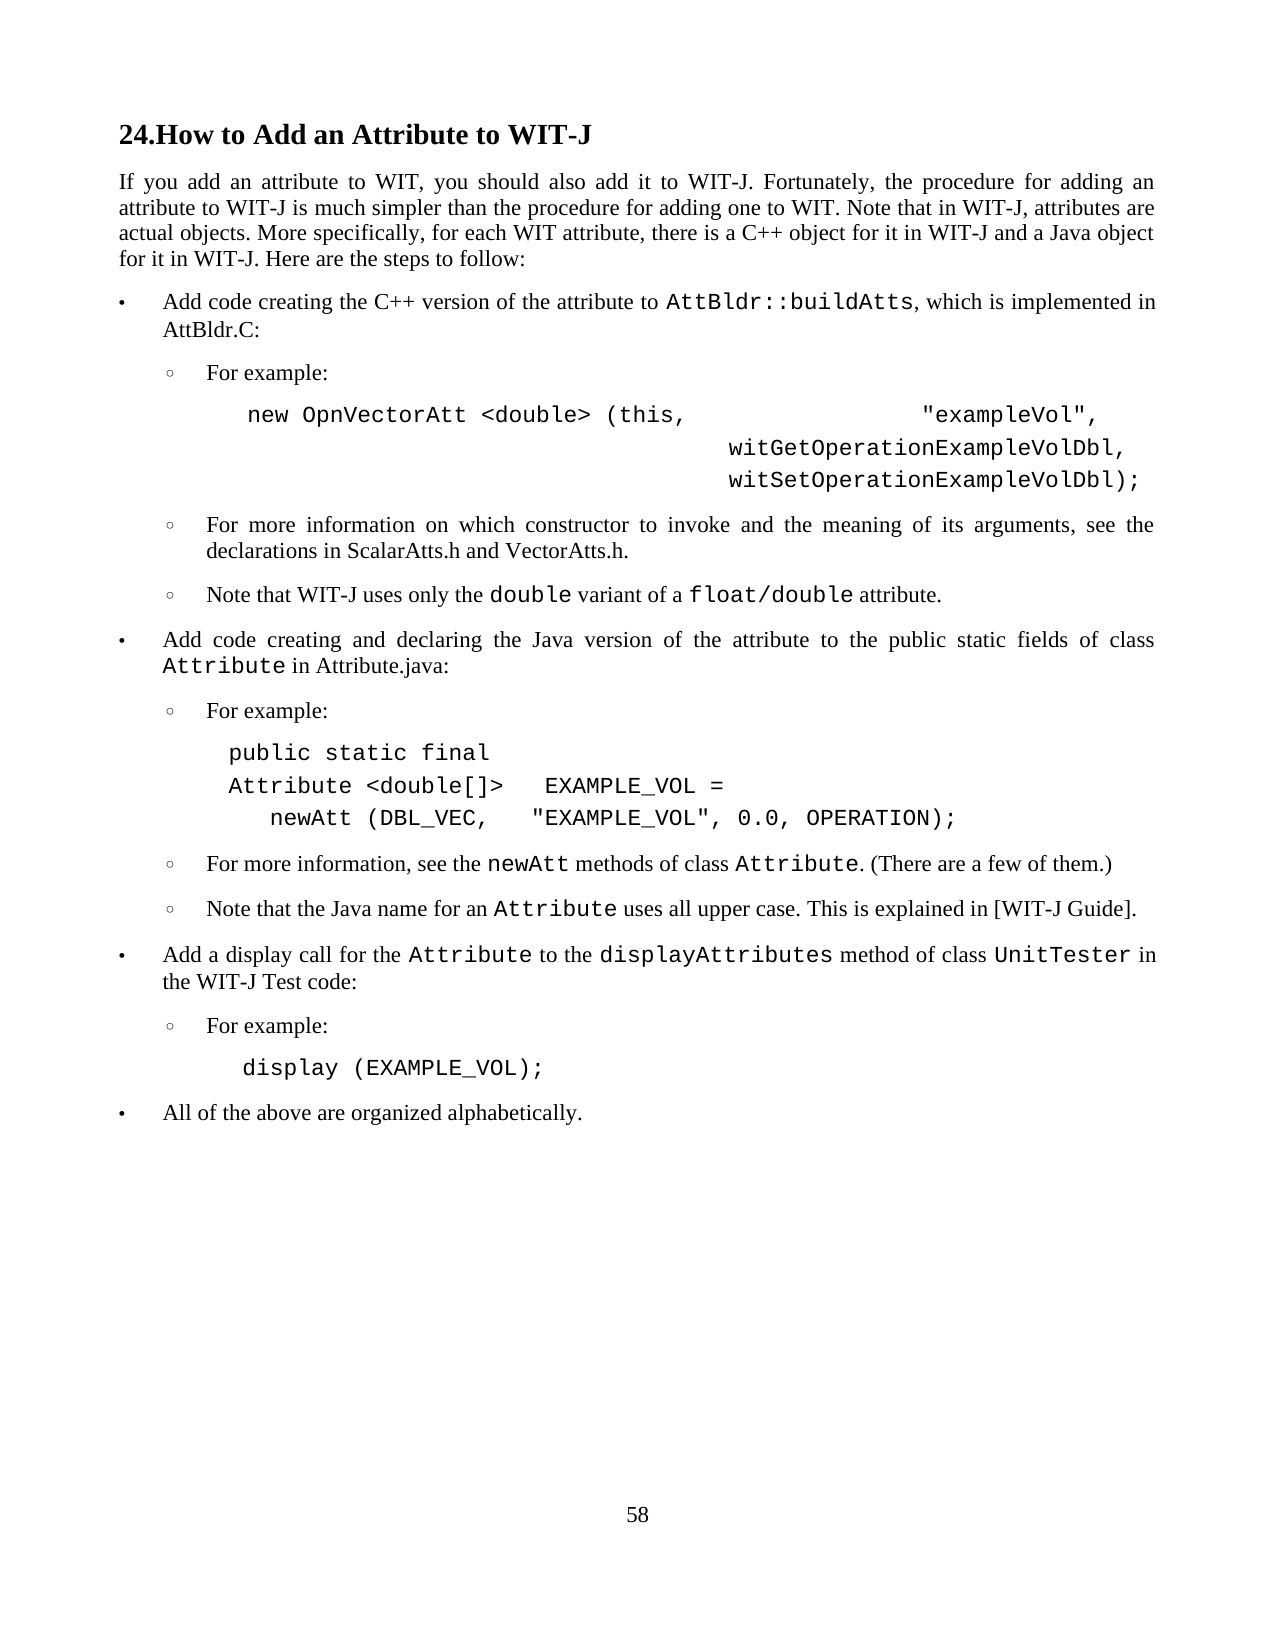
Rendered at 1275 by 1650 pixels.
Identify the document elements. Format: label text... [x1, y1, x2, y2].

text display (EXAMPLE_VOL); [118, 1056, 1156, 1082]
list For example: [162, 698, 1156, 723]
list For more information, see the newAtt methods of class Attribute. (There are a few of them.) [162, 850, 1156, 878]
subtitle How to Add an Attribute to WIT-J [118, 118, 1156, 151]
text newAtt (DBL_VEC, "EXAMPLE_VOL", 0.0, OPERATION); [118, 806, 1156, 832]
list new OpnVectorAtt <double> (this, "exampleVol", [162, 403, 1156, 430]
list Note that WIT-J uses only the double variant of a float/double attribute. [162, 581, 1156, 609]
list Add a display call for the Attribute to the displayAttributes method of class UnitTester in the WIT-J Test code: [118, 941, 1156, 994]
list For example: [162, 1012, 1156, 1038]
text public static final [118, 742, 1156, 768]
list Note that the Java name for an Attribute uses all upper case. This is explained in [WIT-J Guide]. [162, 896, 1156, 923]
text witGetOperationExampleVolDbl, [192, 436, 1156, 462]
list For more information on which constructor to invoke and the meaning of its arguments, see the declarations in ScalarAtts.h and VectorAtts.h. [162, 512, 1156, 563]
list All of the above are organized alphabetically. [118, 1100, 1156, 1126]
text If you add an attribute to WIT, you should also add it to WIT-J. Fortunately, the procedure for adding an attribute to WIT-J is much simpler than the procedure for adding one to WIT. Note that in WIT-J, attributes are actual objects. More specifically, for each WIT attribute, there is a C++ object for it in WIT-J and a Java object for it in WIT-J. Here are the steps to follow: [118, 169, 1156, 271]
list Add code creating and declaring the Java version of the attribute to the public static fields of class Attribute in Attribute.java: [118, 627, 1156, 680]
list For example: [162, 360, 1156, 386]
text Attribute <double[]> EXAMPLE_VOL = [118, 774, 1156, 800]
list witSetOperationExampleVolDbl); [162, 468, 1156, 494]
list Add code creating the C++ version of the attribute to AttBldr::buildAtts, which is implemented in AttBldr.C: [118, 289, 1156, 342]
